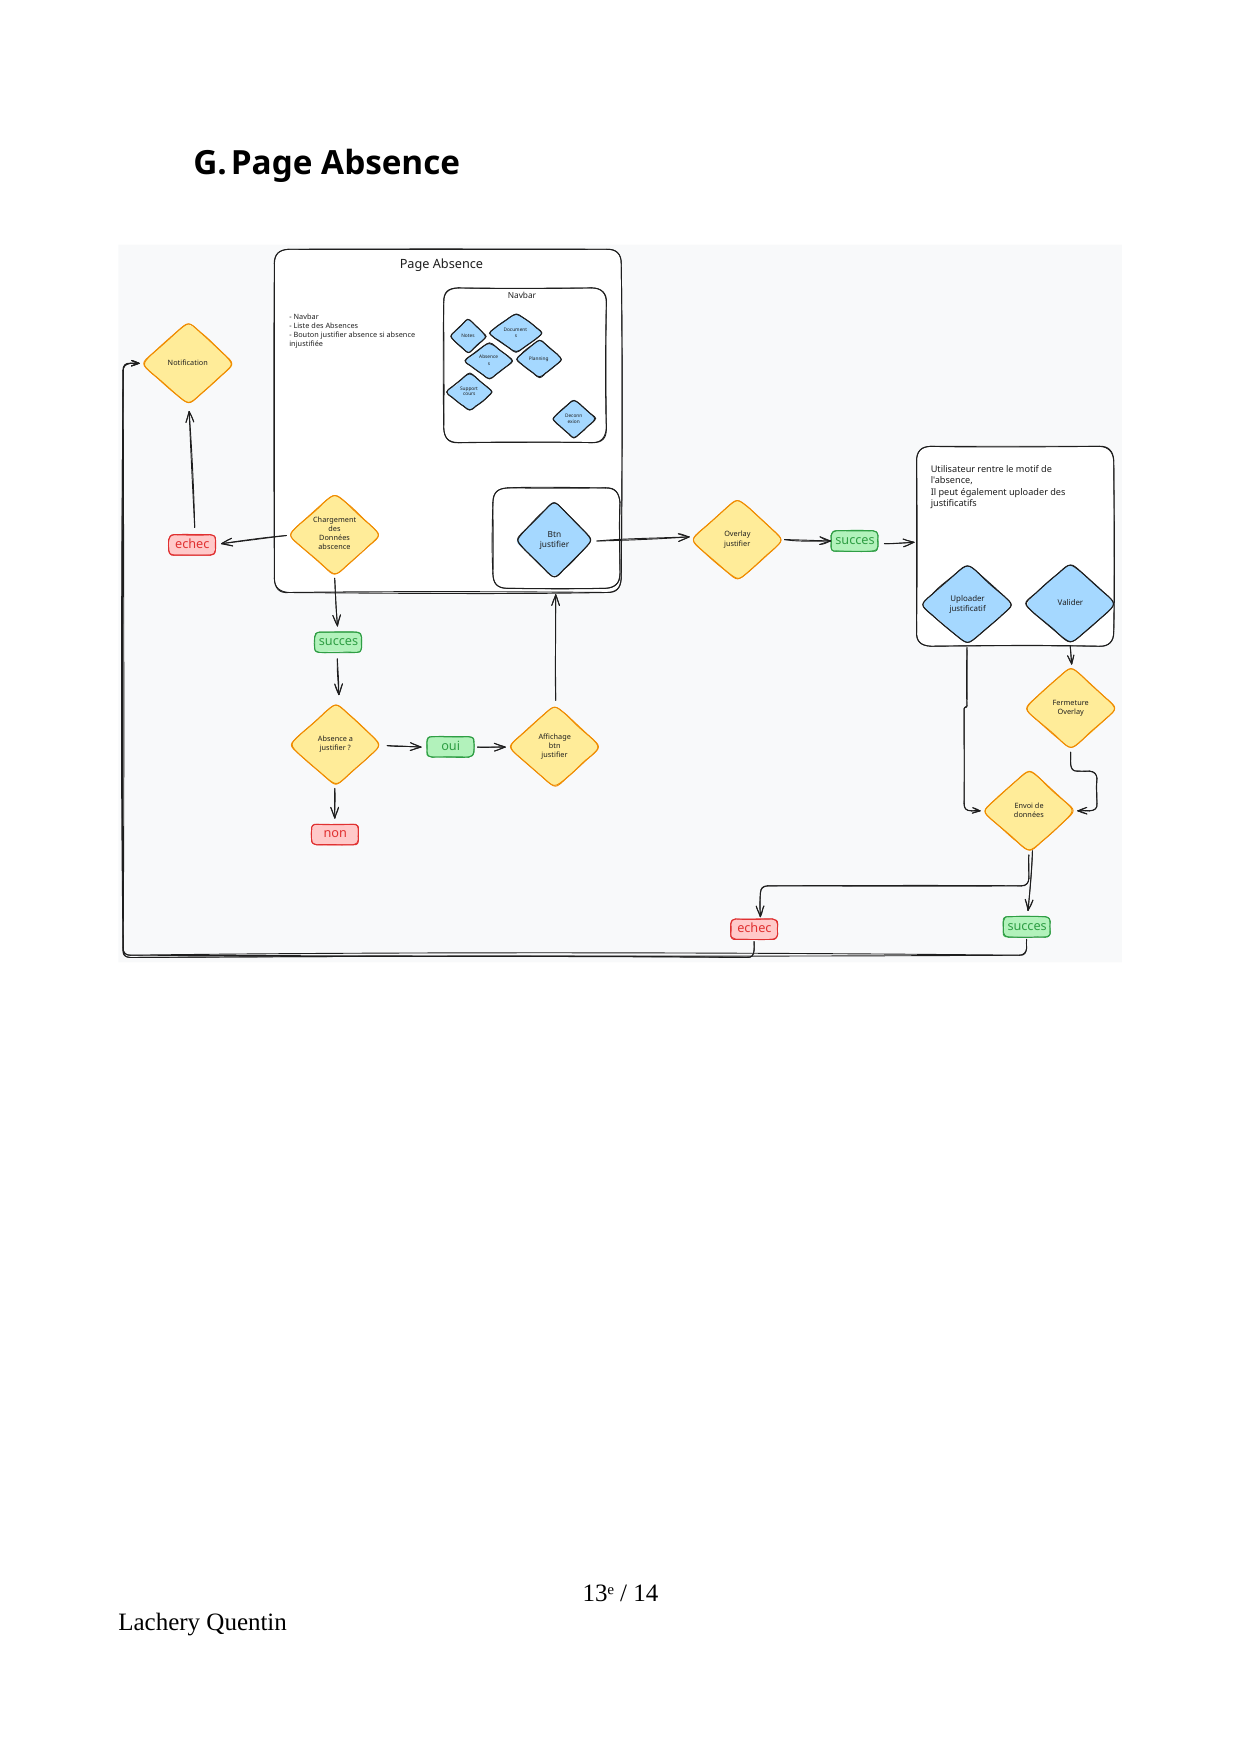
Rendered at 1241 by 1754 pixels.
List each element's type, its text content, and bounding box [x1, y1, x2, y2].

subtitle Page Absence [193, 139, 1122, 184]
